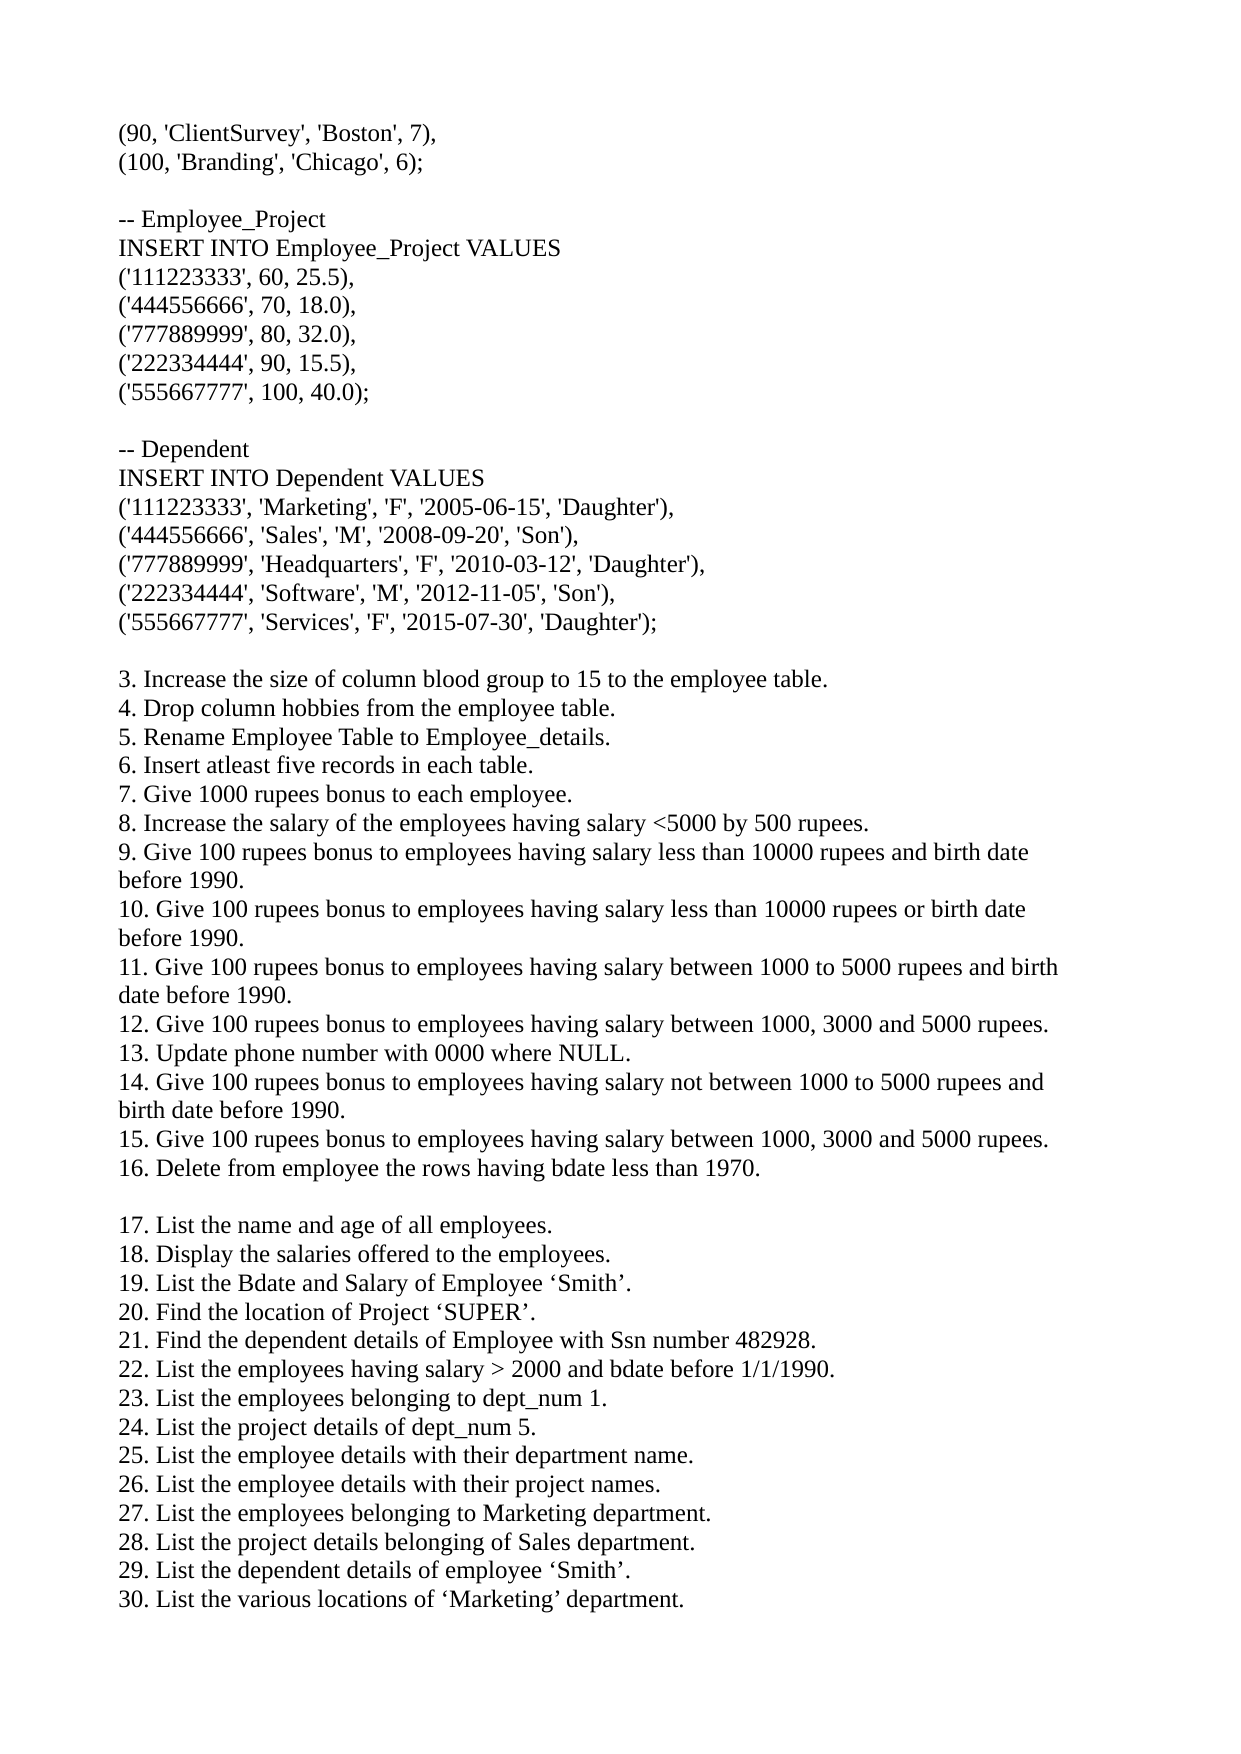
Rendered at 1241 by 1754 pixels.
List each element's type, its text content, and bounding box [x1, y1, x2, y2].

text ('777889999', 80, 32.0), [118, 319, 1122, 348]
text 25. List the employee details with their department name. [118, 1441, 1122, 1469]
text 15. Give 100 rupees bonus to employees having salary between 1000, 3000 and 5000 rupees. [118, 1124, 1122, 1153]
text ('555667777', 100, 40.0); [118, 377, 1122, 406]
text INSERT INTO Employee_Project VALUES [118, 233, 1122, 262]
text ('555667777', 'Services', 'F', '2015-07-30', 'Daughter'); [118, 607, 1122, 636]
text 28. List the project details belonging of Sales department. [118, 1527, 1122, 1556]
text ('111223333', 'Marketing', 'F', '2005-06-15', 'Daughter'), [118, 492, 1122, 521]
text (90, 'ClientSurvey', 'Boston', 7), [118, 118, 1122, 147]
text ('222334444', 90, 15.5), [118, 348, 1122, 377]
text 10. Give 100 rupees bonus to employees having salary less than 10000 rupees or birth date [118, 894, 1122, 923]
text 18. Display the salaries offered to the employees. [118, 1239, 1122, 1268]
text 8. Increase the salary of the employees having salary <5000 by 500 rupees. [118, 808, 1122, 837]
text 23. List the employees belonging to dept_num 1. [118, 1383, 1122, 1412]
text 20. Find the location of Project ‘SUPER’. [118, 1297, 1122, 1326]
text 9. Give 100 rupees bonus to employees having salary less than 10000 rupees and birth date [118, 837, 1122, 866]
text 12. Give 100 rupees bonus to employees having salary between 1000, 3000 and 5000 rupees. [118, 1009, 1122, 1038]
text ('444556666', 'Sales', 'M', '2008-09-20', 'Son'), [118, 521, 1122, 549]
text ('222334444', 'Software', 'M', '2012-11-05', 'Son'), [118, 578, 1122, 607]
text 17. List the name and age of all employees. [118, 1211, 1122, 1239]
text before 1990. [118, 923, 1122, 952]
text INSERT INTO Dependent VALUES [118, 463, 1122, 492]
text 11. Give 100 rupees bonus to employees having salary between 1000 to 5000 rupees and birth [118, 952, 1122, 981]
text -- Dependent [118, 434, 1122, 463]
text (100, 'Branding', 'Chicago', 6); [118, 147, 1122, 176]
text 7. Give 1000 rupees bonus to each employee. [118, 779, 1122, 808]
text ('777889999', 'Headquarters', 'F', '2010-03-12', 'Daughter'), [118, 549, 1122, 578]
text 29. List the dependent details of employee ‘Smith’. [118, 1556, 1122, 1584]
text 21. Find the dependent details of Employee with Ssn number 482928. [118, 1326, 1122, 1354]
text 13. Update phone number with 0000 where NULL. [118, 1038, 1122, 1067]
text before 1990. [118, 866, 1122, 894]
text -- Employee_Project [118, 204, 1122, 233]
text 19. List the Bdate and Salary of Employee ‘Smith’. [118, 1268, 1122, 1297]
text birth date before 1990. [118, 1096, 1122, 1124]
text 6. Insert atleast five records in each table. [118, 751, 1122, 779]
text 30. List the various locations of ‘Marketing’ department. [118, 1584, 1122, 1613]
text ('444556666', 70, 18.0), [118, 291, 1122, 319]
text 14. Give 100 rupees bonus to employees having salary not between 1000 to 5000 rupees and [118, 1067, 1122, 1096]
text ('111223333', 60, 25.5), [118, 262, 1122, 291]
text 4. Drop column hobbies from the employee table. [118, 693, 1122, 722]
text 16. Delete from employee the rows having bdate less than 1970. [118, 1153, 1122, 1182]
text date before 1990. [118, 981, 1122, 1009]
text 24. List the project details of dept_num 5. [118, 1412, 1122, 1441]
text 5. Rename Employee Table to Employee_details. [118, 722, 1122, 751]
text 3. Increase the size of column blood group to 15 to the employee table. [118, 664, 1122, 693]
text 26. List the employee details with their project names. [118, 1469, 1122, 1498]
text 27. List the employees belonging to Marketing department. [118, 1498, 1122, 1527]
text 22. List the employees having salary > 2000 and bdate before 1/1/1990. [118, 1354, 1122, 1383]
